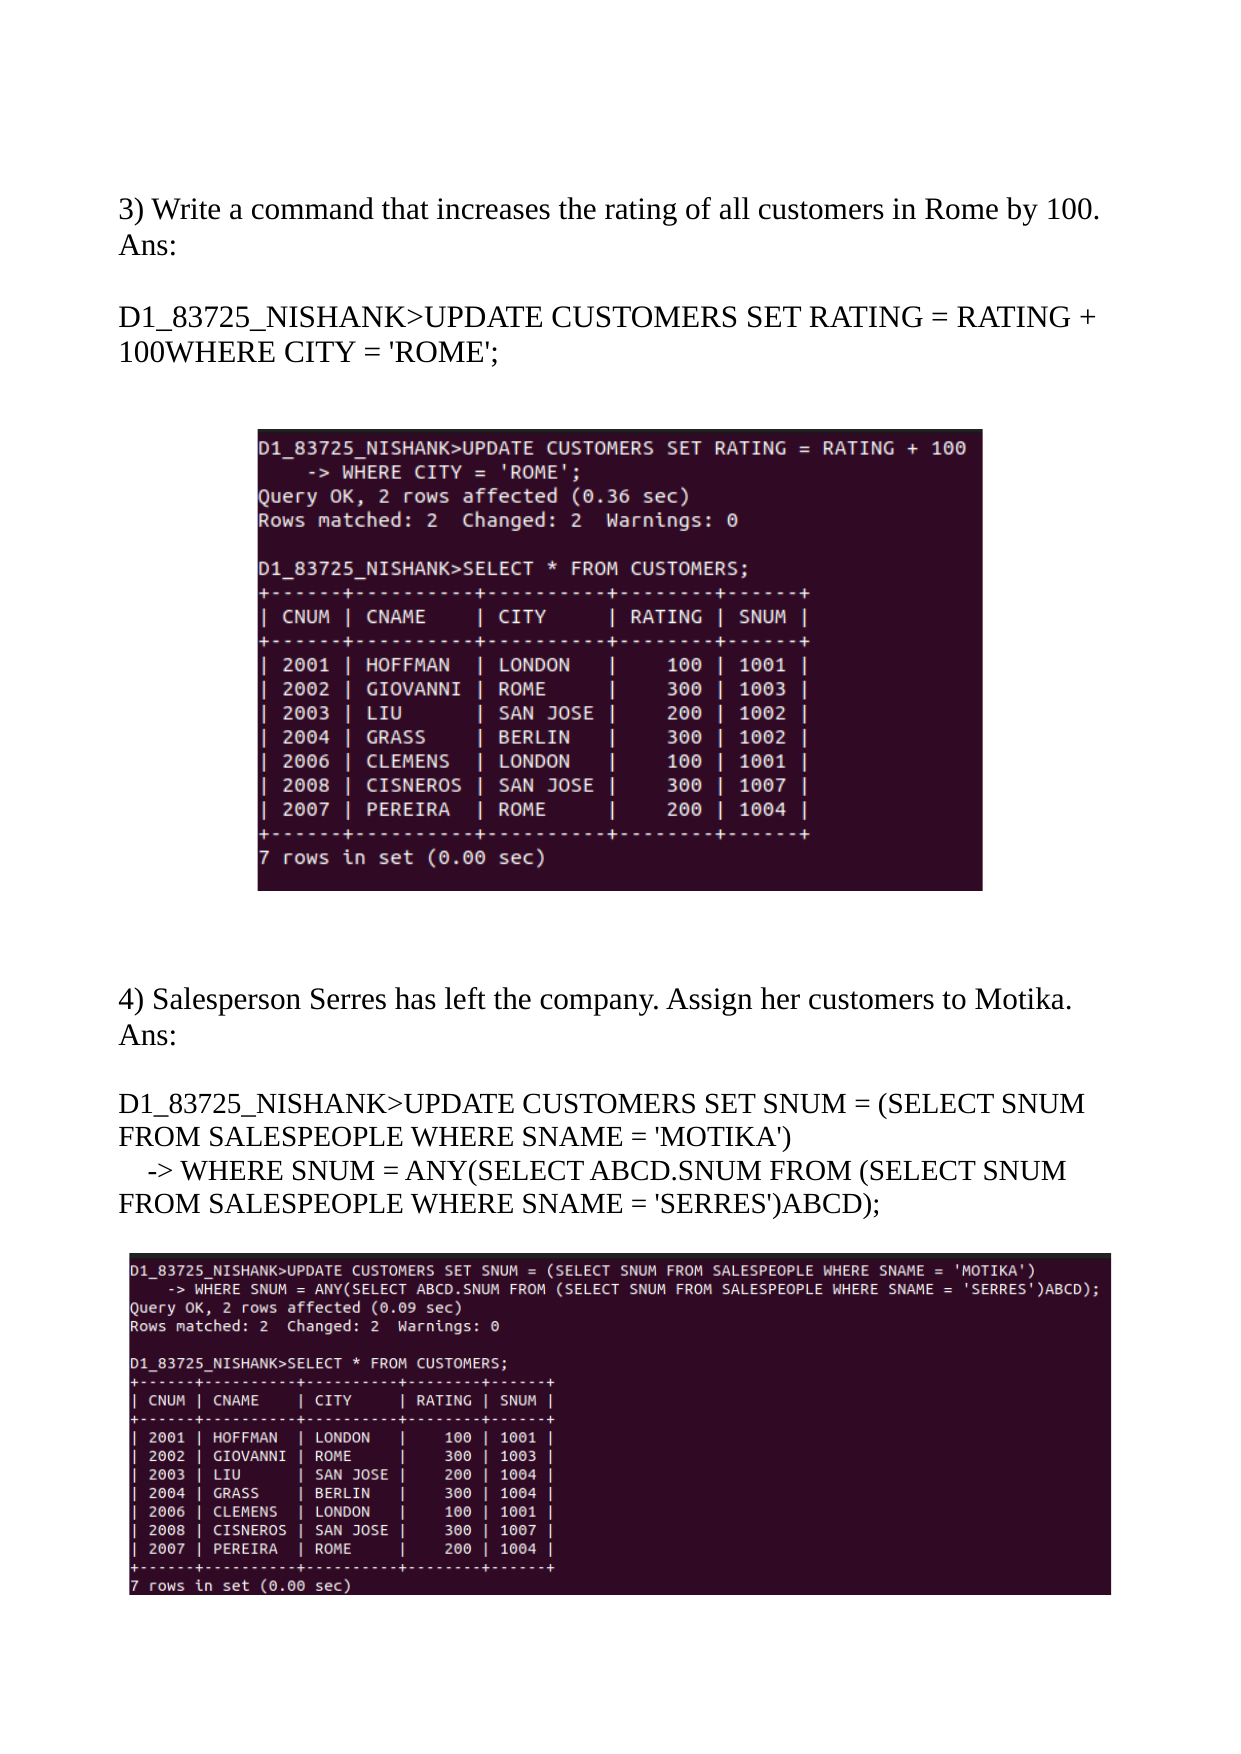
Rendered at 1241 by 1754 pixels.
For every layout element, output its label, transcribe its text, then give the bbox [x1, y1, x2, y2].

text D1_83725_NISHANK>UPDATE CUSTOMERS SET RATING = RATING + 100WHERE CITY = 'ROME'; [118, 298, 1122, 370]
text -> WHERE SNUM = ANY(SELECT ABCD.SNUM FROM (SELECT SNUM FROM SALESPEOPLE WHERE SNAME = 'SERRES')ABCD); [118, 1153, 1122, 1220]
text Ans: [118, 226, 1122, 262]
picture [257, 429, 983, 891]
text 3) Write a command that increases the rating of all customers in Rome by 100. [118, 190, 1122, 226]
text 4) Salesperson Serres has left the company. Assign her customers to Motika. [118, 981, 1122, 1017]
text Ans: [118, 1017, 1122, 1052]
picture [129, 1253, 1112, 1595]
text D1_83725_NISHANK>UPDATE CUSTOMERS SET SNUM = (SELECT SNUM FROM SALESPEOPLE WHERE SNAME = 'MOTIKA') [118, 1086, 1122, 1153]
